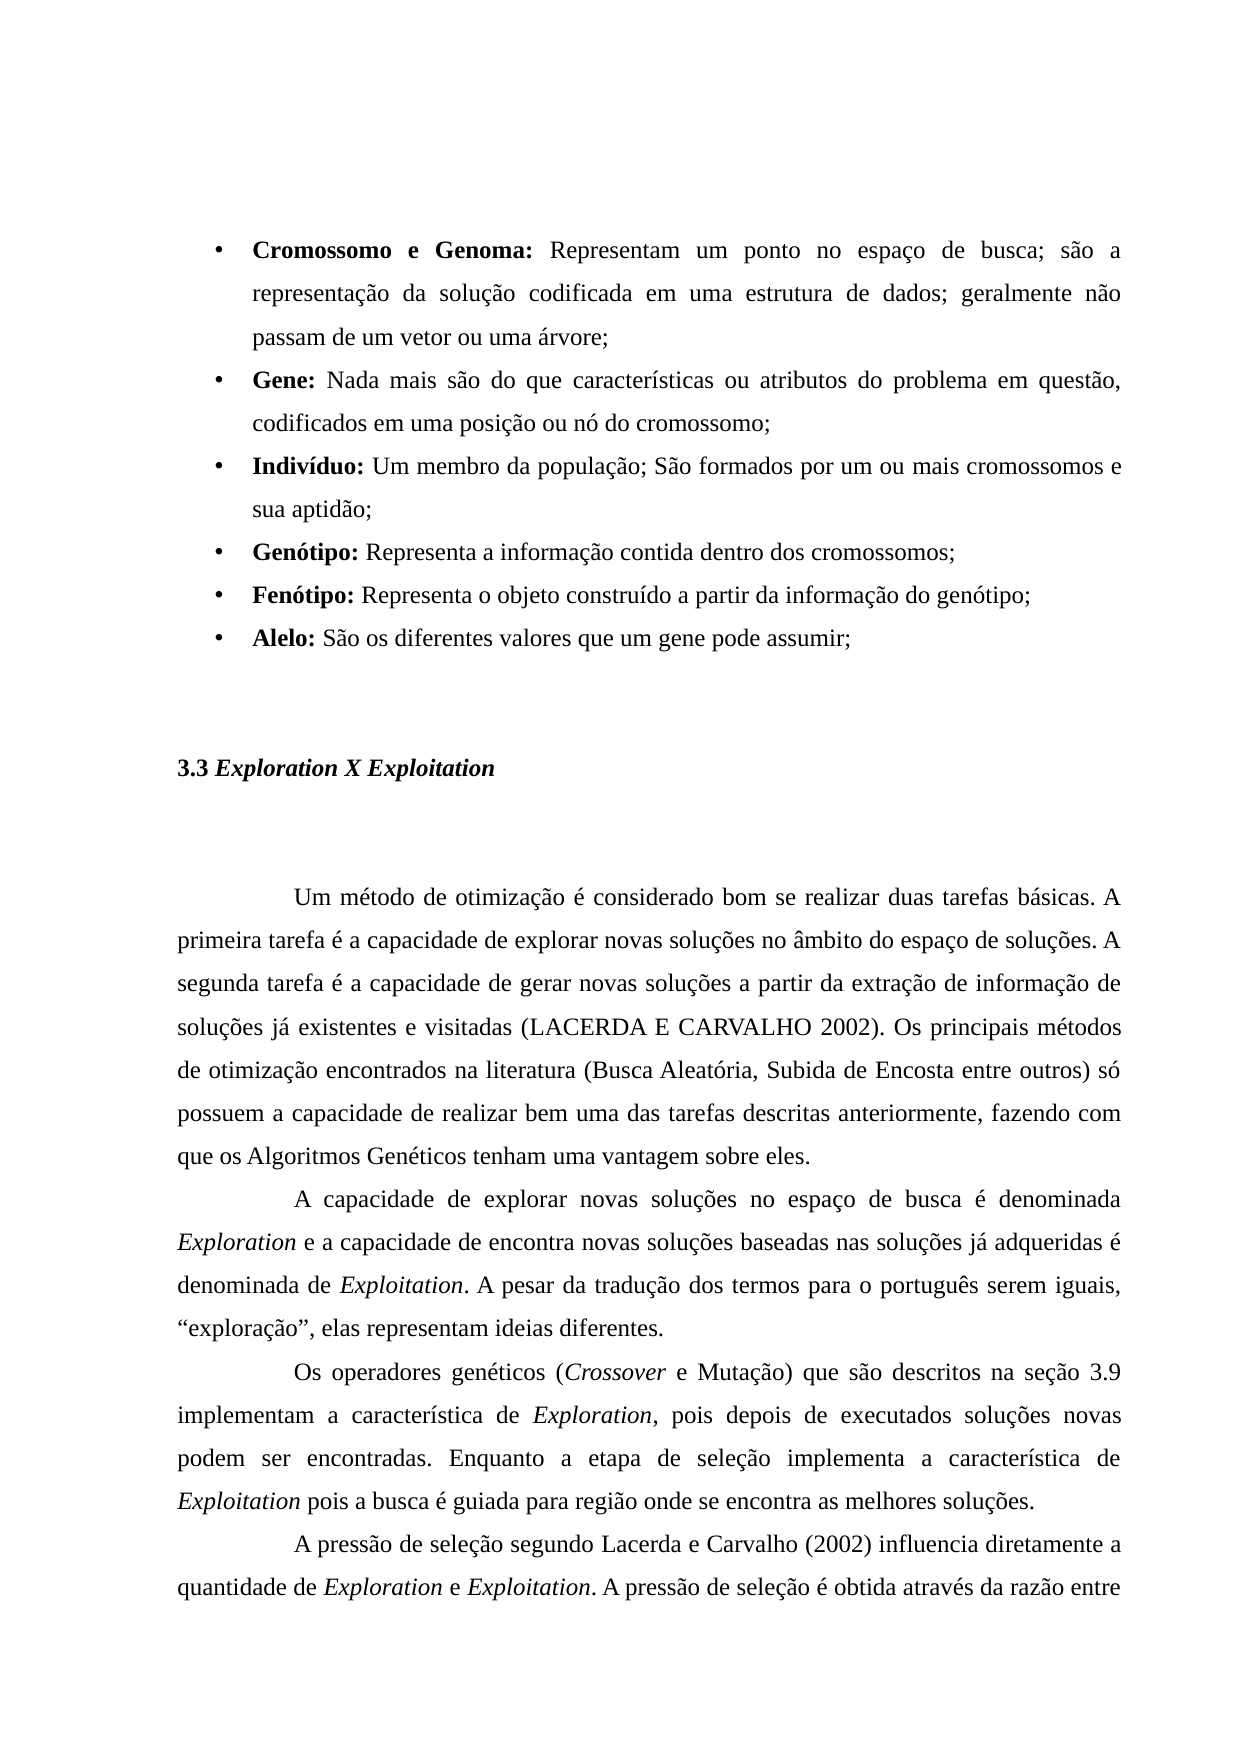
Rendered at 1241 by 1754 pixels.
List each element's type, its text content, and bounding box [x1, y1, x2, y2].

text A pressão de seleção segundo Lacerda e Carvalho (2002) influencia diretamente a quantidade de Exploration e Exploitation. A pressão de seleção é obtida através da razão entre [177, 1529, 1122, 1601]
text Um método de otimização é considerado bom se realizar duas tarefas básicas. A primeira tarefa é a capacidade de explorar novas soluções no âmbito do espaço de soluções. A segunda tarefa é a capacidade de gerar novas soluções a partir da extração de informação de soluções já existentes e visitadas (LACERDA E CARVALHO 2002). Os principais métodos de otimização encontrados na literatura (Busca Aleatória, Subida de Encosta entre outros) só possuem a capacidade de realizar bem uma das tarefas descritas anteriormente, fazendo com que os Algoritmos Genéticos tenham uma vantagem sobre eles. [177, 882, 1122, 1170]
text Os operadores genéticos (Crossover e Mutação) que são descritos na seção 3.9 implementam a característica de Exploration, pois depois de executados soluções novas podem ser encontradas. Enquanto a etapa de seleção implementa a característica de Exploitation pois a busca é guiada para região onde se encontra as melhores soluções. [177, 1357, 1122, 1515]
list Cromossomo e Genoma: Representam um ponto no espaço de busca; são a representação da solução codificada em uma estrutura de dados; geralmente não passam de um vetor ou uma árvore; [214, 235, 1122, 350]
text A capacidade de explorar novas soluções no espaço de busca é denominada Exploration e a capacidade de encontra novas soluções baseadas nas soluções já adqueridas é denominada de Exploitation. A pesar da tradução dos termos para o português serem iguais, “exploração”, elas representam ideias diferentes. [177, 1184, 1122, 1342]
list Gene: Nada mais são do que características ou atributos do problema em questão, codificados em uma posição ou nó do cromossomo; [214, 365, 1122, 437]
list Fenótipo: Representa o objeto construído a partir da informação do genótipo; [214, 580, 1122, 609]
list Alelo: São os diferentes valores que um gene pode assumir; [214, 623, 1122, 652]
list Indivíduo: Um membro da população; São formados por um ou mais cromossomos e sua aptidão; [214, 451, 1122, 523]
list Genótipo: Representa a informação contida dentro dos cromossomos; [214, 537, 1122, 566]
text 3.3 Exploration X Exploitation [177, 753, 1122, 782]
